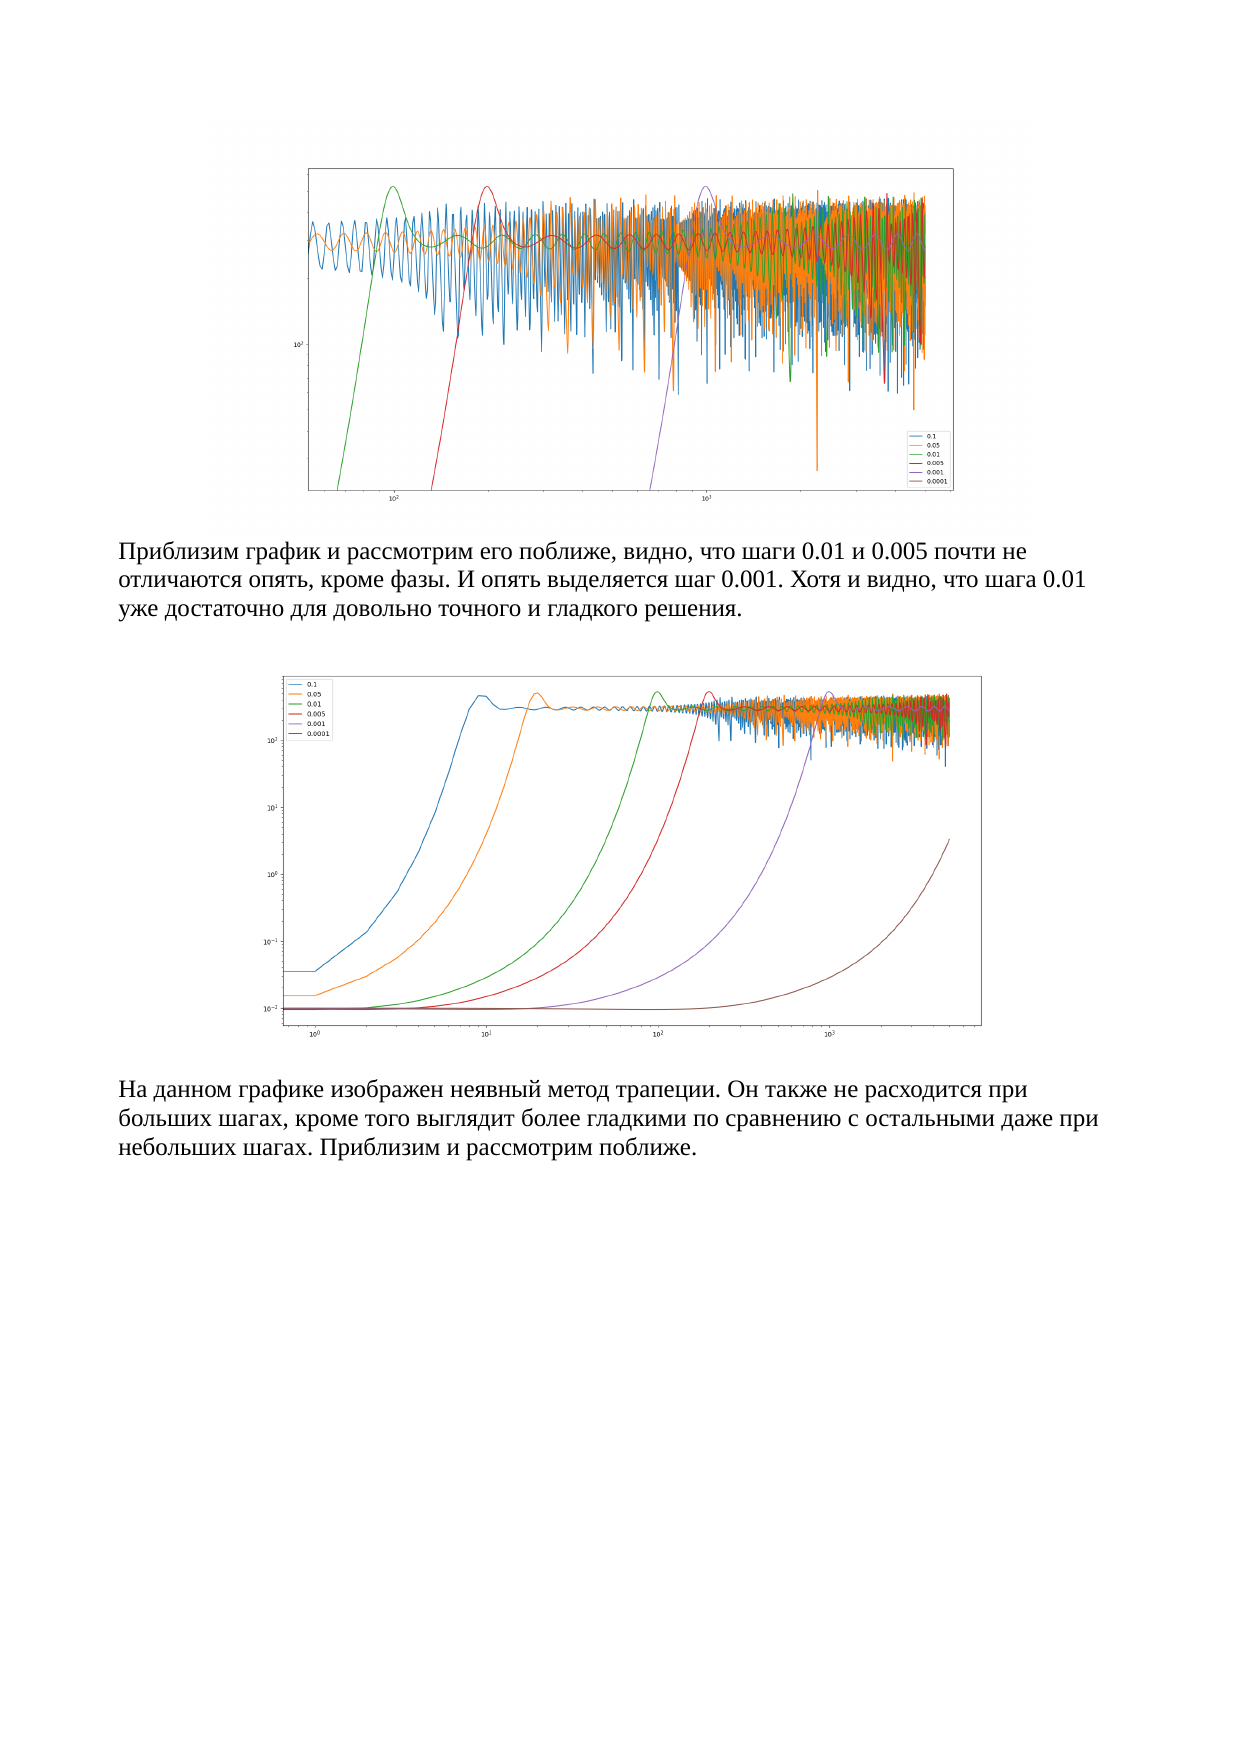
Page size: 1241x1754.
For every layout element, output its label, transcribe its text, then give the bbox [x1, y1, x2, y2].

text На данном графике изображен неявный метод трапеции. Он также не расходится при больших шагах, кроме того выглядит более гладкими по сравнению с остальными даже при небольших шагах. Приблизим и рассмотрим поближе. [118, 622, 1122, 1161]
picture [204, 118, 1036, 536]
picture [170, 622, 1071, 1075]
text Приблизим график и рассмотрим его поближе, видно, что шаги 0.01 и 0.005 почти не отличаются опять, кроме фазы. И опять выделяется шаг 0.001. Хотя и видно, что шага 0.01 уже достаточно для довольно точного и гладкого решения. [118, 118, 1122, 622]
